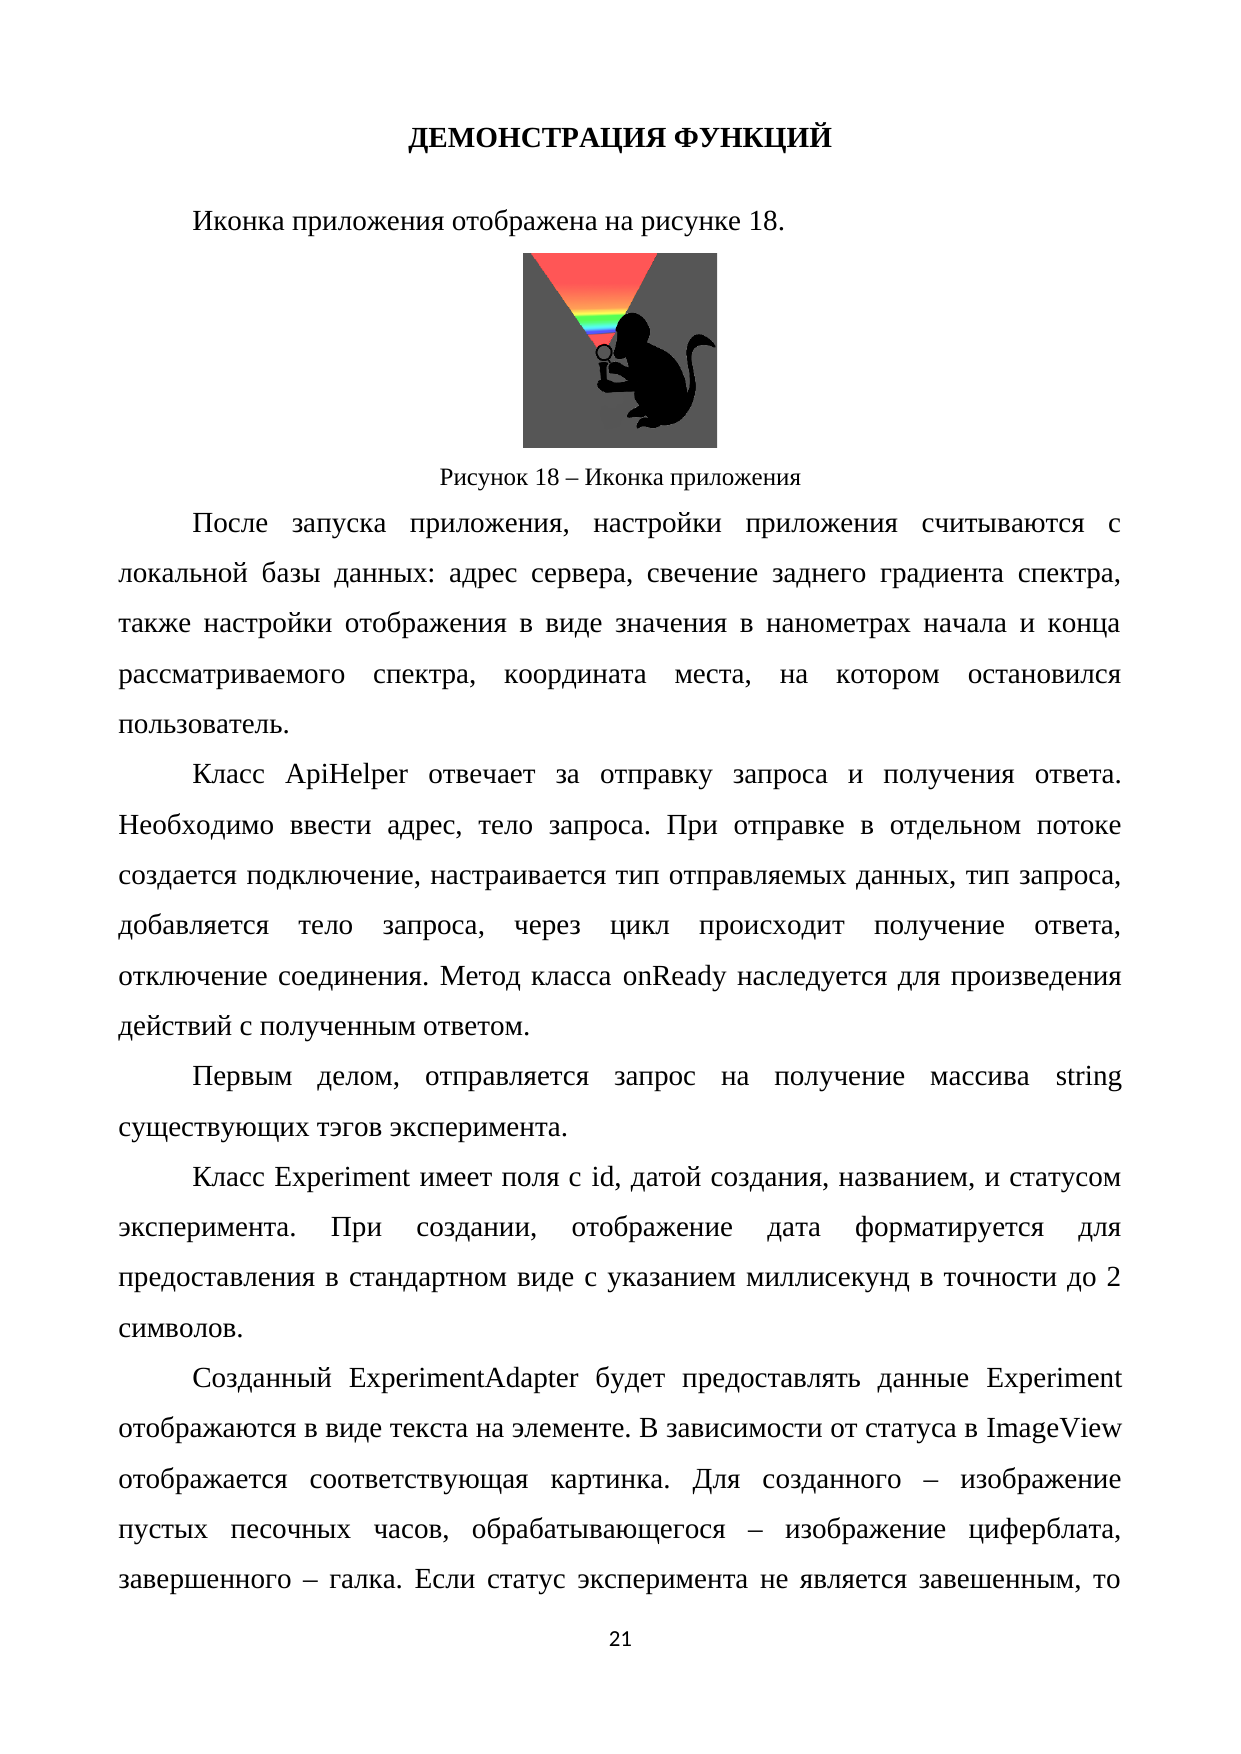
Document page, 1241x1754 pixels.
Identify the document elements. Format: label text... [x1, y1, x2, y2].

subtitle ДЕМОНСТРАЦИЯ ФУНКЦИЙ [118, 120, 1122, 153]
text Созданный ExperimentAdapter будет предоставлять данные Experiment отображаются в виде текста на элементе. В зависимости от статуса в ImageView отображается соответствующая картинка. Для созданного – изображение пустых песочных часов, обрабатывающегося – изображение циферблата, завершенного – галка. Если статус эксперимента не является завешенным, то [118, 1360, 1122, 1595]
text Первым делом, отправляется запрос на получение массива string существующих тэгов эксперимента. [118, 1058, 1122, 1142]
text После запуска приложения, настройки приложения считываются с локальной базы данных: адрес сервера, свечение заднего градиента спектра, также настройки отображения в виде значения в нанометрах начала и конца рассматриваемого спектра, координата места, на котором остановился пользователь. [118, 505, 1122, 740]
text Класс ApiHelper отвечает за отправку запроса и получения ответа. Необходимо ввести адрес, тело запроса. При отправке в отдельном потоке создается подключение, настраивается тип отправляемых данных, тип запроса, добавляется тело запроса, через цикл происходит получение ответа, отключение соединения. Метод класса onReady наследуется для произведения действий с полученным ответом. [118, 756, 1122, 1042]
text Рисунок 18 – Иконка приложения [118, 462, 1122, 491]
text Иконка приложения отображена на рисунке 18. [118, 203, 1122, 237]
text Класс Experiment имеет поля с id, датой создания, названием, и статусом эксперимента. При создании, отображение дата форматируется для предоставления в стандартном виде с указанием миллисекунд в точности до 2 символов. [118, 1159, 1122, 1343]
